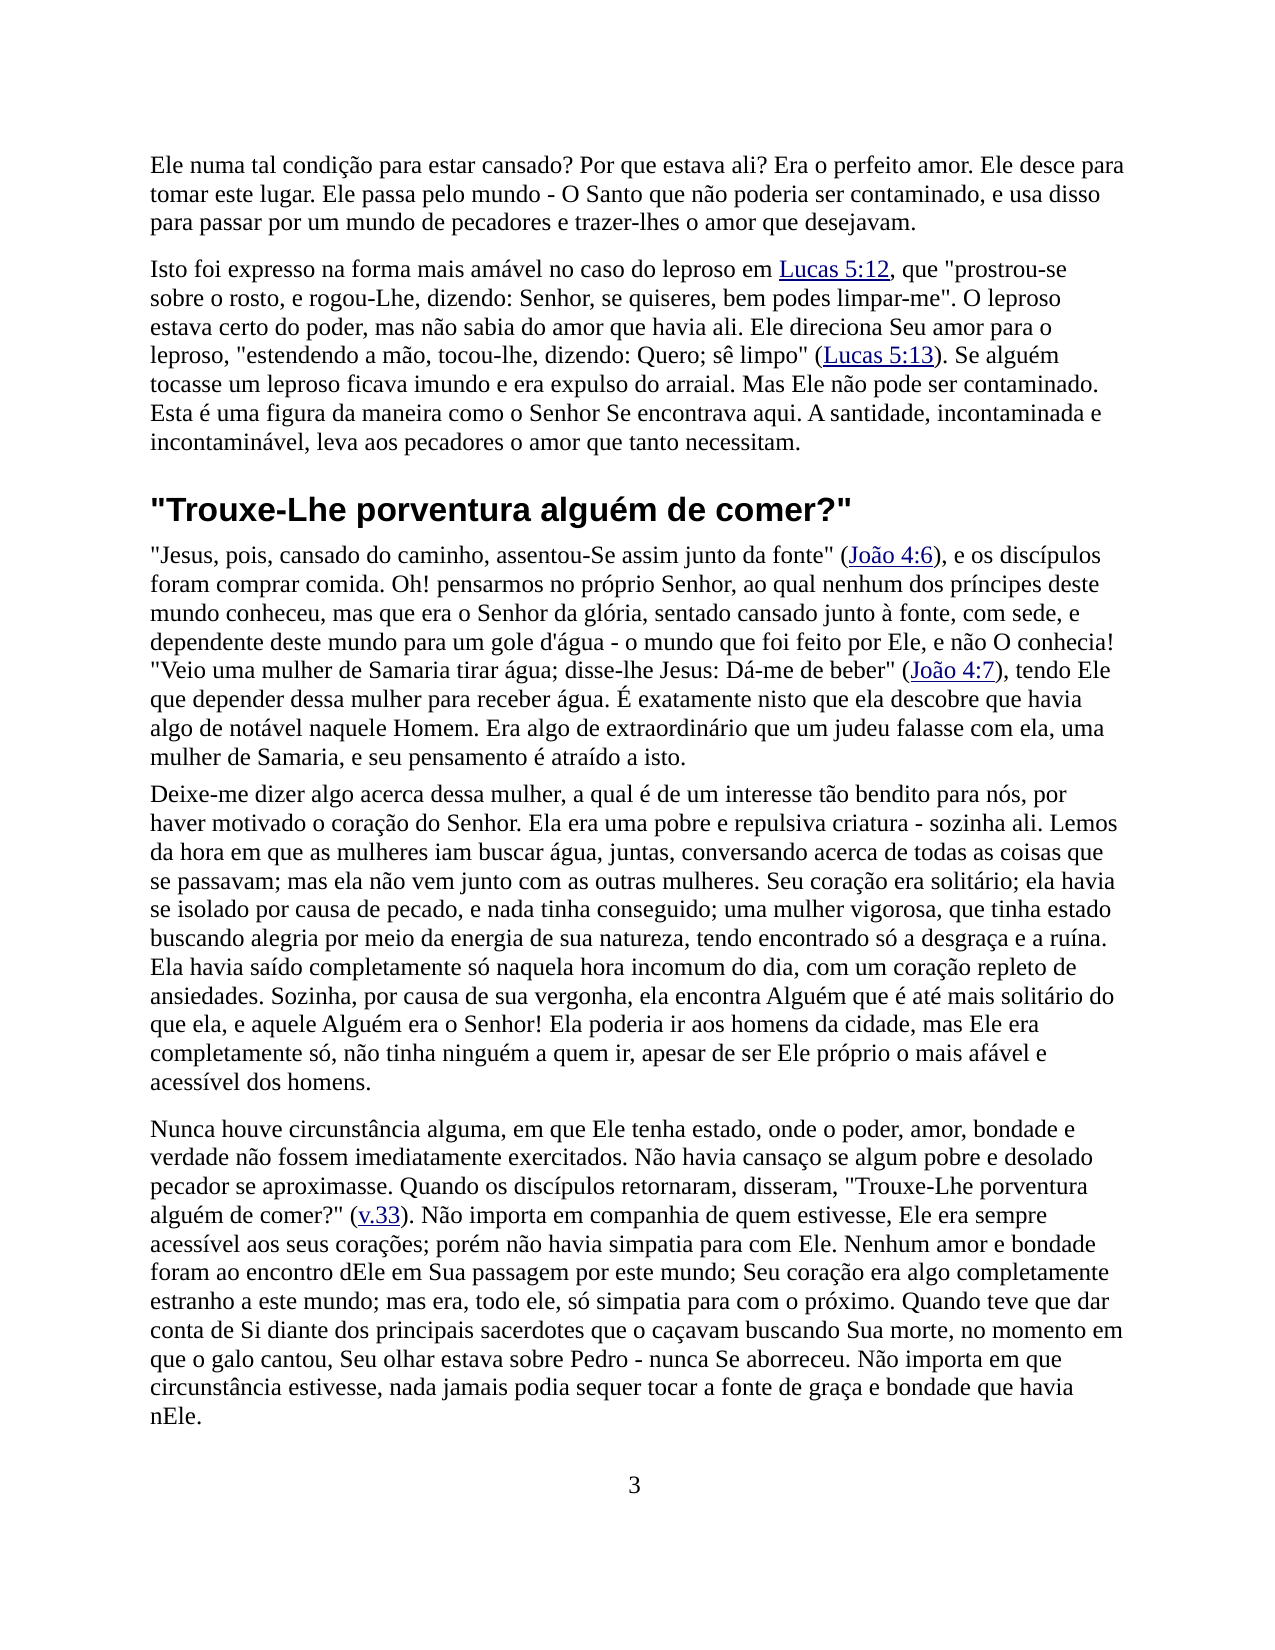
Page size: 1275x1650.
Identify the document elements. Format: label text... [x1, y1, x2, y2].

text Nunca houve circunstância alguma, em que Ele tenha estado, onde o poder, amor, bondade e verdade não fossem imediatamente exercitados. Não havia cansaço se algum pobre e desolado pecador se aproximasse. Quando os discípulos retornaram, disseram, "Trouxe-Lhe porventura alguém de comer?" (v.33). Não importa em companhia de quem estivesse, Ele era sempre acessível aos seus corações; porém não havia simpatia para com Ele. Nenhum amor e bondade foram ao encontro dEle em Sua passagem por este mundo; Seu coração era algo completamente estranho a este mundo; mas era, todo ele, só simpatia para com o próximo. Quando teve que dar conta de Si diante dos principais sacerdotes que o caçavam buscando Sua morte, no momento em que o galo cantou, Seu olhar estava sobre Pedro - nunca Se aborreceu. Não importa em que circunstância estivesse, nada jamais podia sequer tocar a fonte de graça e bondade que havia nEle. [150, 1114, 1125, 1430]
text Ele numa tal condição para estar cansado? Por que estava ali? Era o perfeito amor. Ele desce para tomar este lugar. Ele passa pelo mundo - O Santo que não poderia ser contaminado, e usa disso para passar por um mundo de pecadores e trazer-lhes o amor que desejavam. [150, 150, 1125, 236]
subtitle "Trouxe-Lhe porventura alguém de comer?" [150, 489, 1125, 528]
text Deixe-me dizer algo acerca dessa mulher, a qual é de um interesse tão bendito para nós, por haver motivado o coração do Senhor. Ela era uma pobre e repulsiva criatura - sozinha ali. Lemos da hora em que as mulheres iam buscar água, juntas, conversando acerca de todas as coisas que se passavam; mas ela não vem junto com as outras mulheres. Seu coração era solitário; ela havia se isolado por causa de pecado, e nada tinha conseguido; uma mulher vigorosa, que tinha estado buscando alegria por meio da energia de sua natureza, tendo encontrado só a desgraça e a ruína. Ela havia saído completamente só naquela hora incomum do dia, com um coração repleto de ansiedades. Sozinha, por causa de sua vergonha, ela encontra Alguém que é até mais solitário do que ela, e aquele Alguém era o Senhor! Ela poderia ir aos homens da cidade, mas Ele era completamente só, não tinha ninguém a quem ir, apesar de ser Ele próprio o mais afável e acessível dos homens. [150, 779, 1125, 1096]
text Isto foi expresso na forma mais amável no caso do leproso em Lucas 5:12, que "prostrou-se sobre o rosto, e rogou-Lhe, dizendo: Senhor, se quiseres, bem podes limpar-me". O leproso estava certo do poder, mas não sabia do amor que havia ali. Ele direciona Seu amor para o leproso, "estendendo a mão, tocou-lhe, dizendo: Quero; sê limpo" (Lucas 5:13). Se alguém tocasse um leproso ficava imundo e era expulso do arraial. Mas Ele não pode ser contaminado. Esta é uma figura da maneira como o Senhor Se encontrava aqui. A santidade, incontaminada e incontaminável, leva aos pecadores o amor que tanto necessitam. [150, 254, 1125, 455]
text "Jesus, pois, cansado do caminho, assentou-Se assim junto da fonte" (João 4:6), e os discípulos foram comprar comida. Oh! pensarmos no próprio Senhor, ao qual nenhum dos príncipes deste mundo conheceu, mas que era o Senhor da glória, sentado cansado junto à fonte, com sede, e dependente deste mundo para um gole d'água - o mundo que foi feito por Ele, e não O conhecia! "Veio uma mulher de Samaria tirar água; disse-lhe Jesus: Dá-me de beber" (João 4:7), tendo Ele que depender dessa mulher para receber água. É exatamente nisto que ela descobre que havia algo de notável naquele Homem. Era algo de extraordinário que um judeu falasse com ela, uma mulher de Samaria, e seu pensamento é atraído a isto. [150, 541, 1125, 771]
